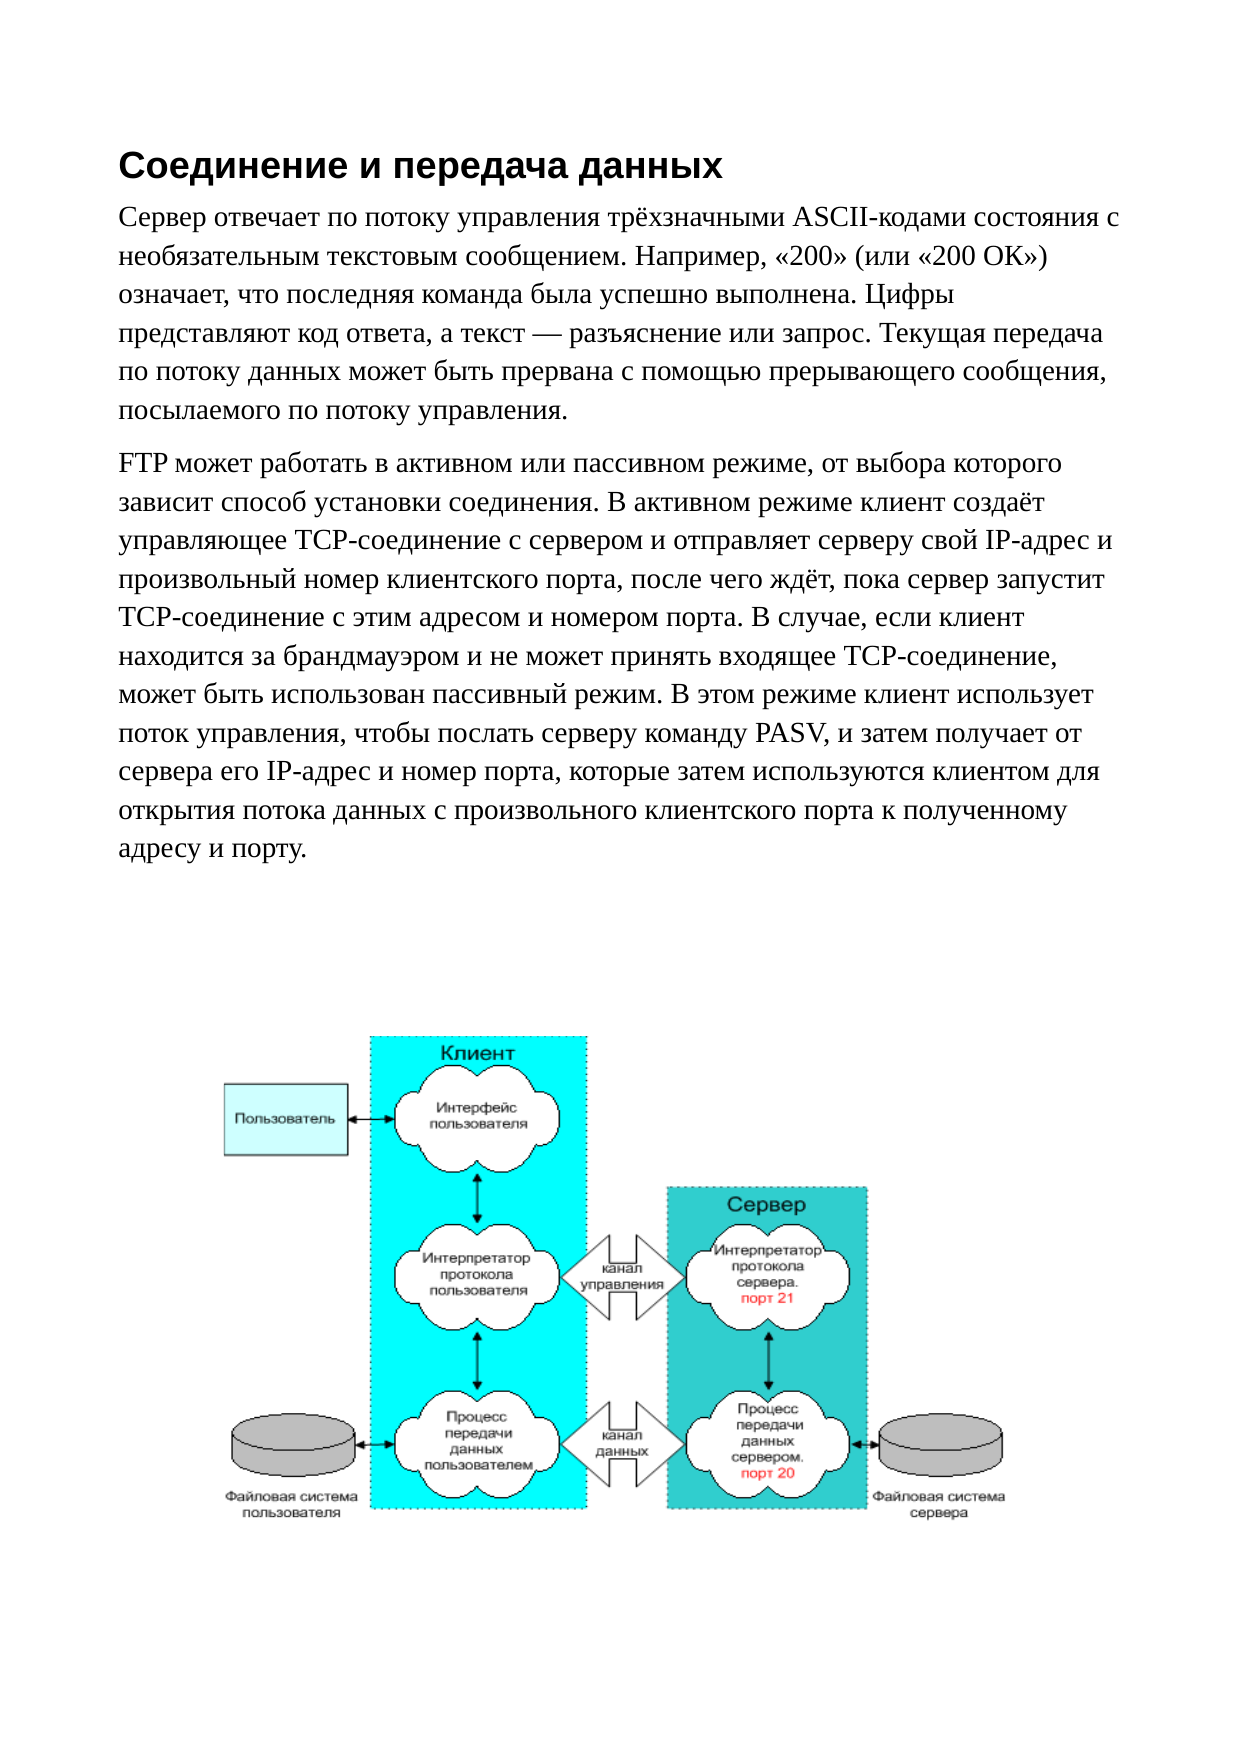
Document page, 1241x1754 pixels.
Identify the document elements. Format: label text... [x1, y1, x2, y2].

picture [223, 1036, 1006, 1521]
text FTP может работать в активном или пассивном режиме, от выбора которого зависит способ установки соединения. В активном режиме клиент создаёт управляющее TCP-соединение с сервером и отправляет серверу свой IP-адрес и произвольный номер клиентского порта, после чего ждёт, пока сервер запустит TCP-соединение с этим адресом и номером порта. В случае, если клиент находится за брандмауэром и не может принять входящее TCP-соединение, может быть использован пассивный режим. В этом режиме клиент использует поток управления, чтобы послать серверу команду PASV, и затем получает от сервера его IP-адрес и номер порта, которые затем используются клиентом для открытия потока данных с произвольного клиентского порта к полученному адресу и порту. [118, 445, 1122, 864]
subtitle Соединение и передача данных [118, 143, 1122, 187]
text Сервер отвечает по потоку управления трёхзначными ASCII-кодами состояния с необязательным текстовым сообщением. Например, «200» (или «200 ОК») означает, что последняя команда была успешно выполнена. Цифры представляют код ответа, а текст — разъяснение или запрос. Текущая передача по потоку данных может быть прервана с помощью прерывающего сообщения, посылаемого по потоку управления. [118, 199, 1122, 426]
